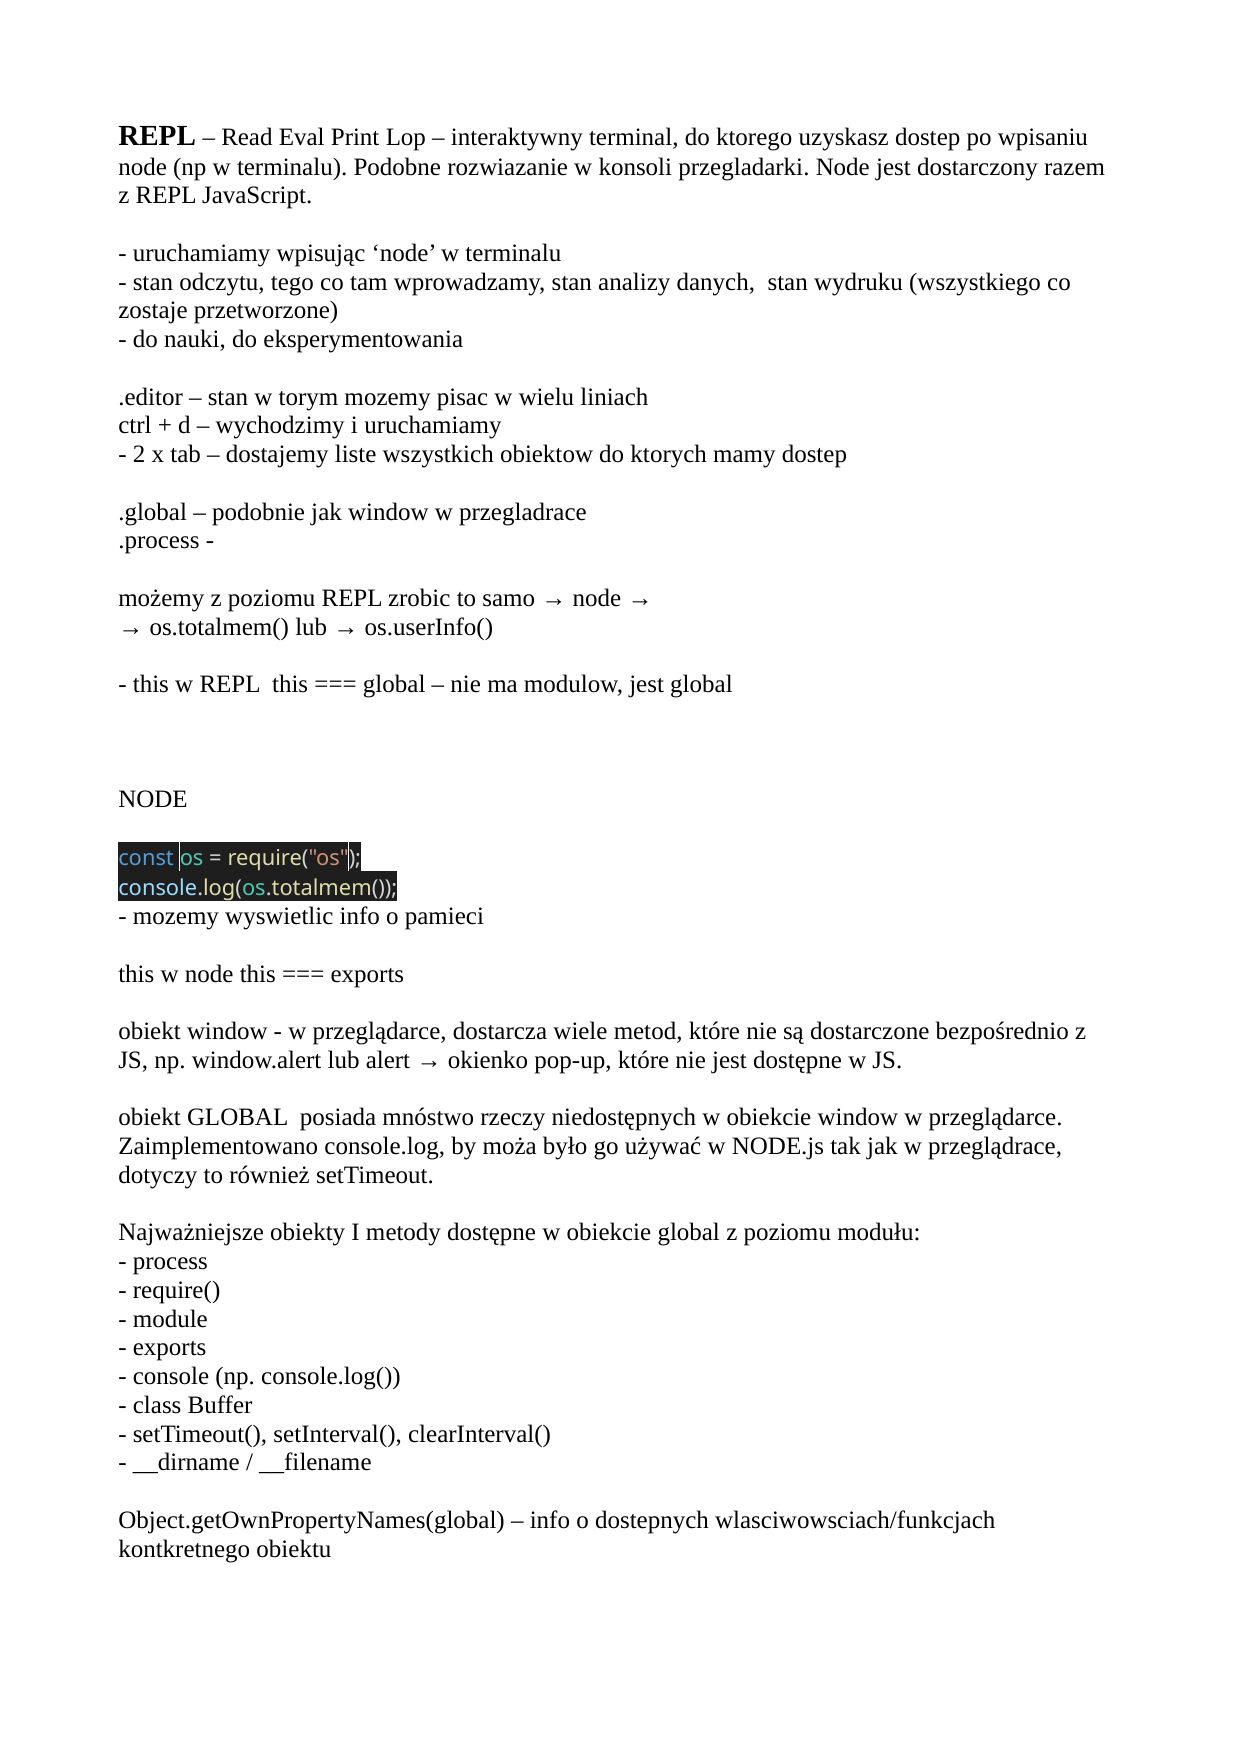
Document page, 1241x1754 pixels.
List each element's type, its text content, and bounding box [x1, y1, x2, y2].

text obiekt window - w przeglądarce, dostarcza wiele metod, które nie są dostarczone bezpośrednio z JS, np. window.alert lub alert → okienko pop-up, które nie jest dostępne w JS. [118, 987, 1122, 1074]
text REPL – Read Eval Print Lop – interaktywny terminal, do ktorego uzyskasz dostep po wpisaniu node (np w terminalu). Podobne rozwiazanie w konsoli przegladarki. Node jest dostarczony razem z REPL JavaScript. [118, 118, 1122, 238]
text .process - [118, 525, 1122, 554]
text - mozemy wyswietlic info o pamieci this w node this === exports [118, 901, 1122, 987]
text .editor – stan w torym mozemy pisac w wielu liniach [118, 382, 1122, 410]
text - 2 x tab – dostajemy liste wszystkich obiektow do ktorych mamy dostep [118, 439, 1122, 468]
text .global – podobnie jak window w przegladrace [118, 497, 1122, 525]
text - __dirname / __filename Object.getOwnPropertyNames(global) – info o dostepnych wlasciwowsciach/funkcjach kontkretnego obiektu [118, 1447, 1122, 1591]
text ctrl + d – wychodzimy i uruchamiamy [118, 410, 1122, 439]
text możemy z poziomu REPL zrobic to samo → node → → os.totalmem() lub → os.userInfo() - this w REPL this === global – nie ma modulow, jest global NODE const os = require("os"); [118, 583, 1122, 871]
text - uruchamiamy wpisując ‘node’ w terminalu - stan odczytu, tego co tam wprowadzamy, stan analizy danych, stan wydruku (wszystkiego co zostaje przetworzone) - do nauki, do eksperymentowania [118, 238, 1122, 353]
text obiekt GLOBAL posiada mnóstwo rzeczy niedostępnych w obiekcie window w przeglądarce. Zaimplementowano console.log, by moża było go używać w NODE.js tak jak w przeglądrace, dotyczy to również setTimeout. Najważniejsze obiekty I metody dostępne w obiekcie global z poziomu modułu: - process - require() [118, 1074, 1122, 1304]
text - module - exports - console (np. console.log()) - class Buffer - setTimeout(), setInterval(), clearInterval() [118, 1304, 1122, 1447]
text console.log(os.totalmem()); [118, 871, 1122, 901]
